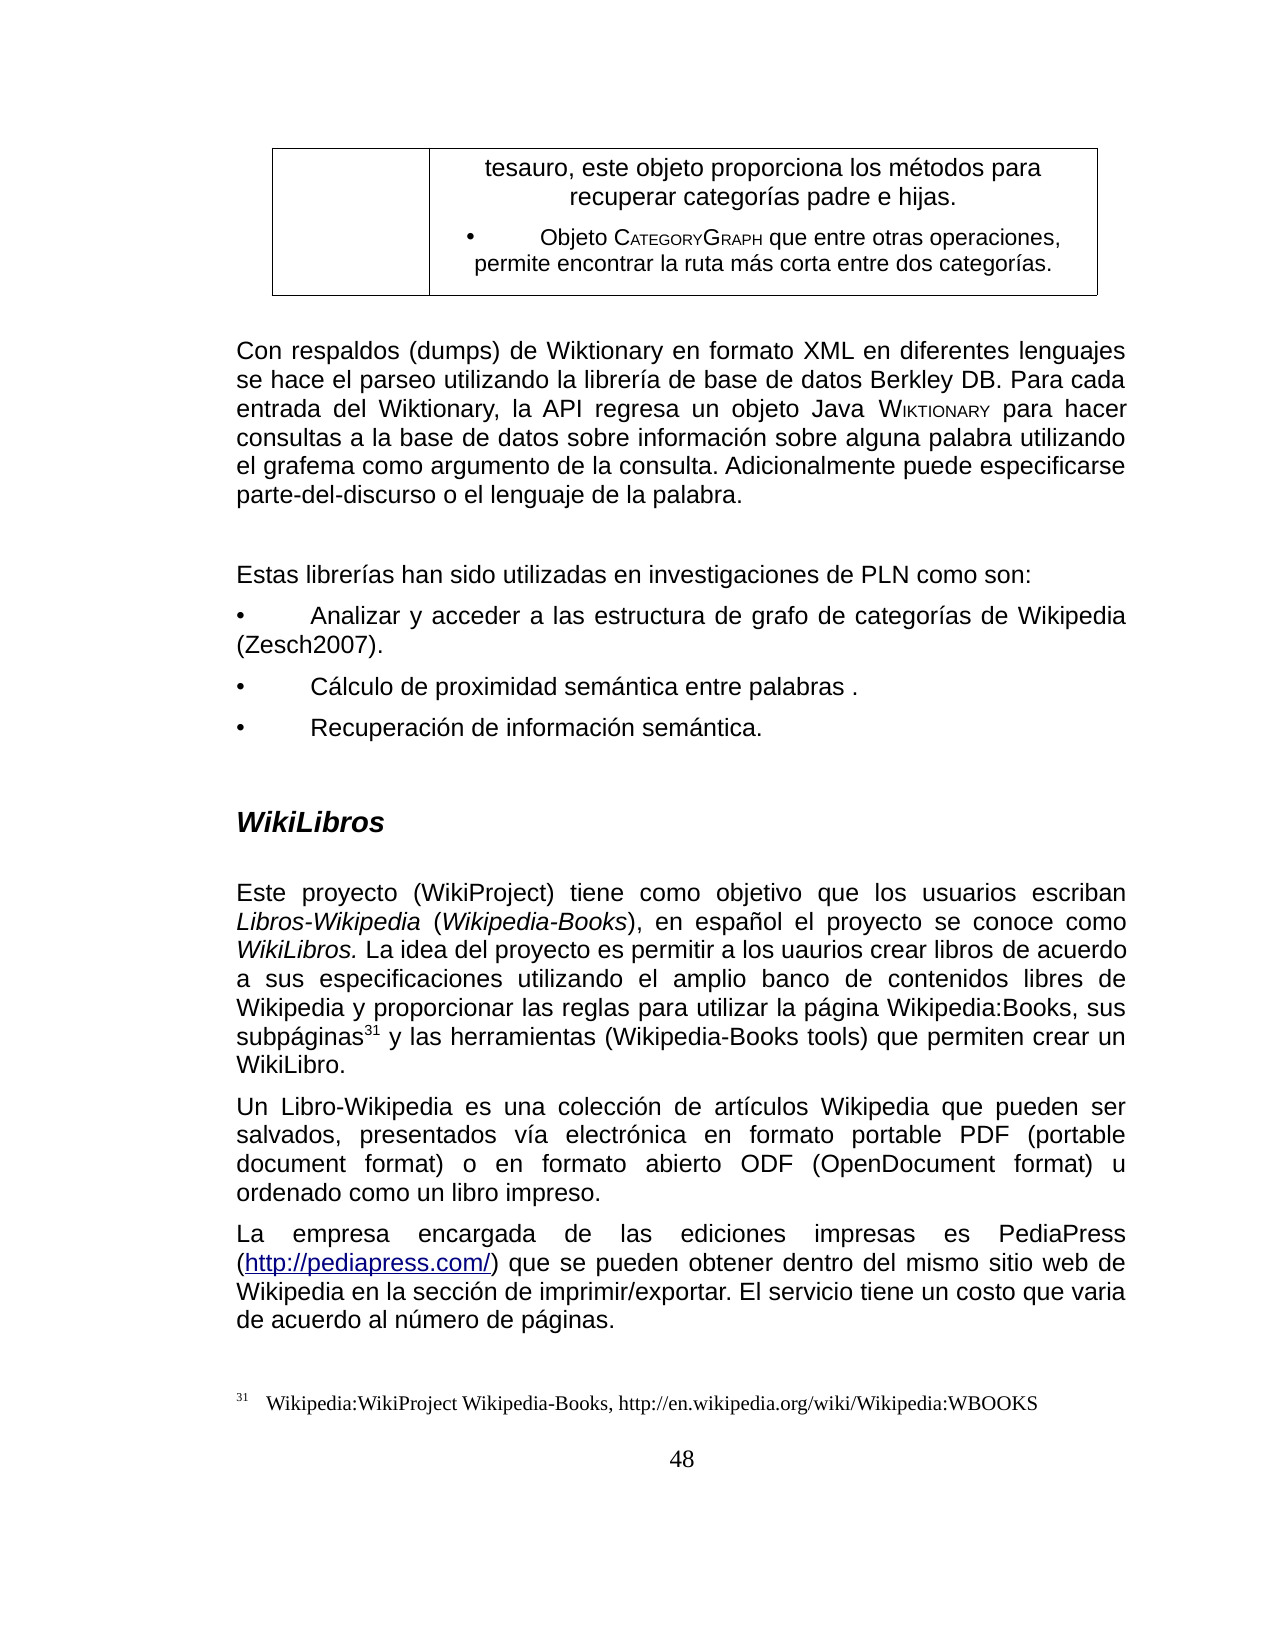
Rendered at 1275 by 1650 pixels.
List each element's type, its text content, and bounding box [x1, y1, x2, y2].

text Un Libro-Wikipedia es una colección de artículos Wikipedia que pueden ser salvados, presentados vía electrónica en formato portable PDF (portable document format) o en formato abierto ODF (OpenDocument format) u ordenado como un libro impreso. [236, 1092, 1127, 1207]
list Cálculo de proximidad semántica entre palabras . [236, 671, 1127, 700]
text Estas librerías han sido utilizadas en investigaciones de PLN como son: [236, 560, 1127, 589]
table_cell tesauro, este objeto proporciona los métodos para recuperar categorías padre e hijas. Objeto CategoryGraph que entre otras operaciones, permite encontrar la ruta más corta entre dos categorías. [430, 149, 1097, 295]
list Recuperación de información semántica. [236, 713, 1127, 742]
subtitle WikiLibros [236, 806, 1127, 839]
list Analizar y acceder a las estructura de grafo de categorías de Wikipedia (Zesch2007). [236, 601, 1127, 659]
text Este proyecto (WikiProject) tiene como objetivo que los usuarios escriban Libros-Wikipedia (Wikipedia-Books), en español el proyecto se conoce como WikiLibros. La idea del proyecto es permitir a los uaurios crear libros de acuerdo a sus especificaciones utilizando el amplio banco de contenidos libres de Wikipedia y proporcionar las reglas para utilizar la página Wikipedia:Books, sus subpáginas y las herramientas (Wikipedia-Books tools) que permiten crear un WikiLibro. [236, 878, 1127, 1079]
table_cell [273, 149, 429, 295]
text Con respaldos (dumps) de Wiktionary en formato XML en diferentes lenguajes se hace el parseo utilizando la librería de base de datos Berkley DB. Para cada entrada del Wiktionary, la API regresa un objeto Java Wiktionary para hacer consultas a la base de datos sobre información sobre alguna palabra utilizando el grafema como argumento de la consulta. Adicionalmente puede especificarse parte-del-discurso o el lenguaje de la palabra. [236, 336, 1127, 509]
text Wikipedia:WikiProject Wikipedia-Books, http://en.wikipedia.org/wiki/Wikipedia:WBOOKS [236, 1391, 1127, 1414]
text La empresa encargada de las ediciones impresas es PediaPress (http://pediapress.com/) que se pueden obtener dentro del mismo sitio web de Wikipedia en la sección de imprimir/exportar. El servicio tiene un costo que varia de acuerdo al número de páginas. [236, 1219, 1127, 1334]
